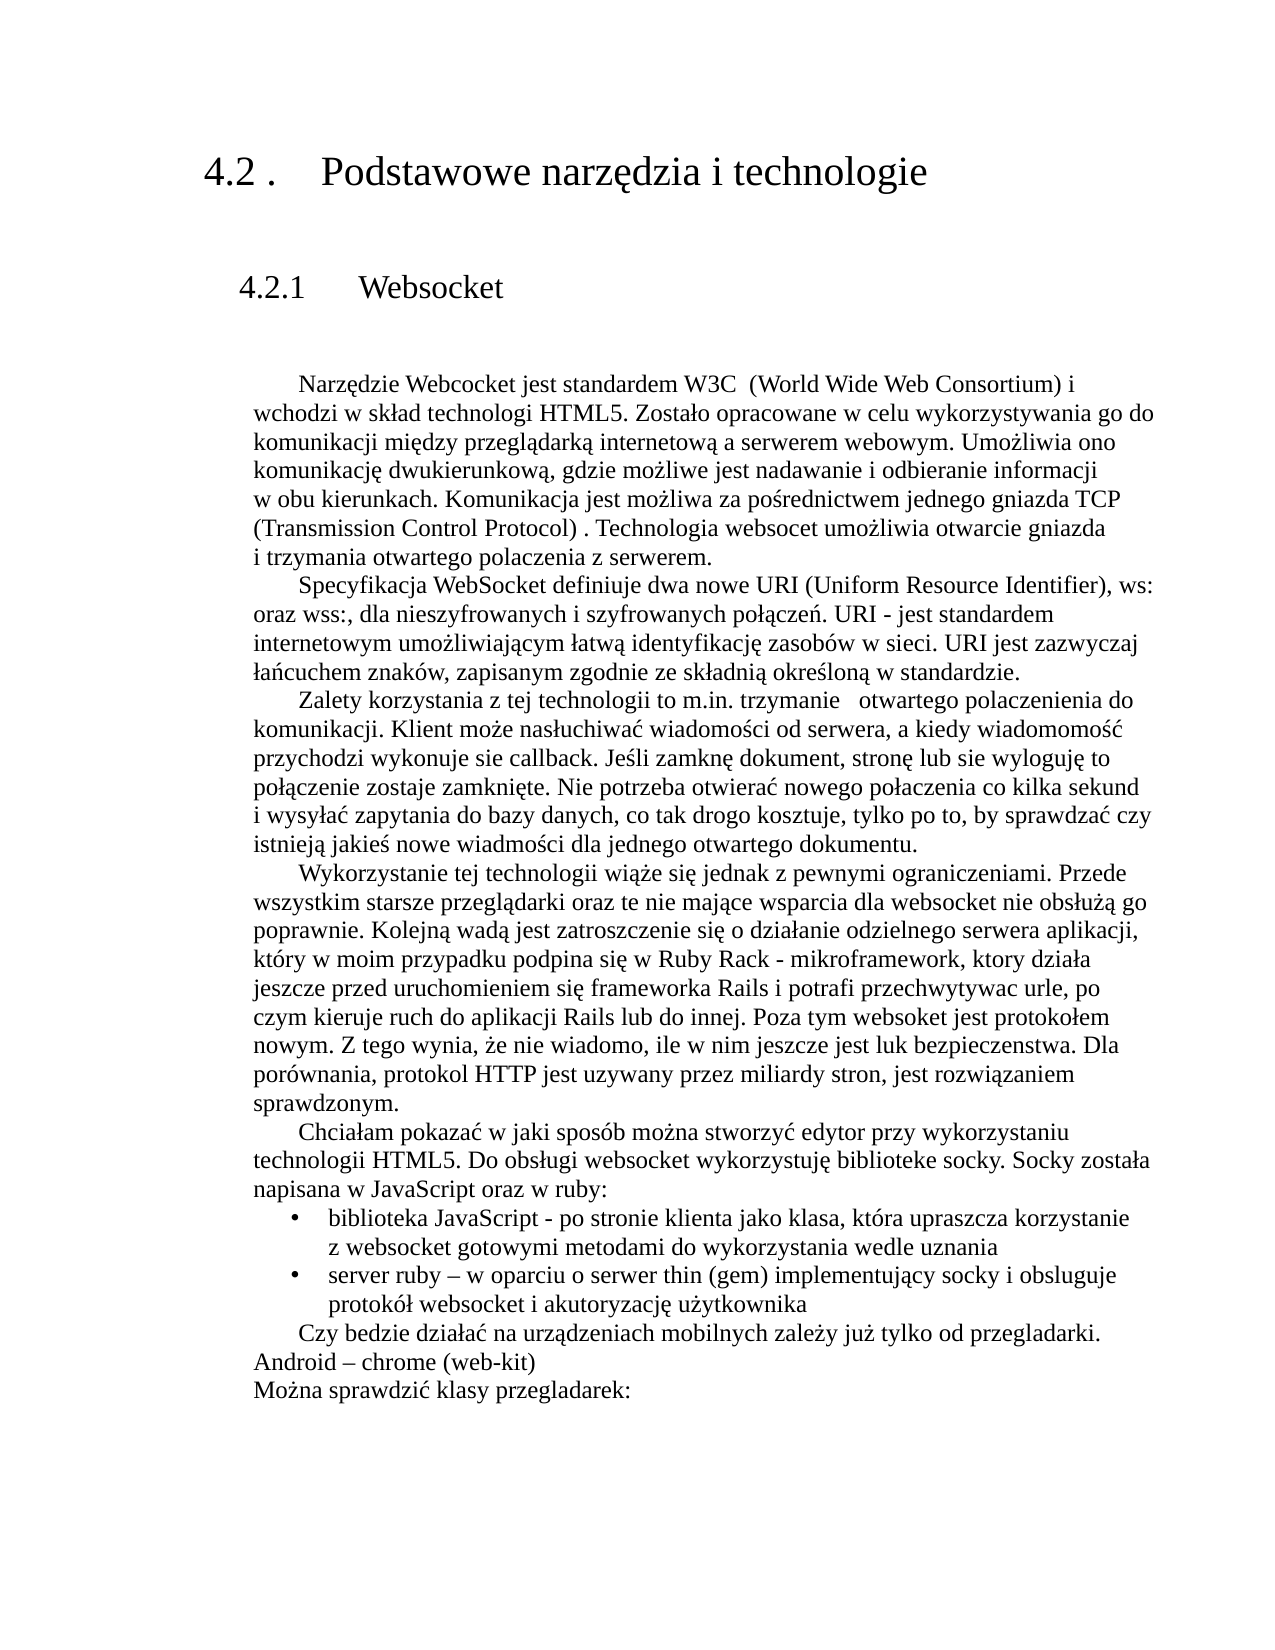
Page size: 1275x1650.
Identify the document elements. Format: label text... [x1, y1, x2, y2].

text Narzędzie Webcocket jest standardem W3C (World Wide Web Consortium) i wchodzi w skład technologi HTML5. Zostało opracowane w celu wykorzystywania go do komunikacji między przeglądarką internetową a serwerem webowym. Umożliwia ono komunikację dwukierunkową, gdzie możliwe jest nadawanie i odbieranie informacji w obu kierunkach. Komunikacja jest możliwa za pośrednictwem jednego gniazda TCP (Transmission Control Protocol) . Technologia websocet umożliwia otwarcie gniazda i trzymania otwartego polaczenia z serwerem. [253, 369, 1157, 571]
text Specyfikacja WebSocket definiuje dwa nowe URI (Uniform Resource Identifier), ws: oraz wss:, dla nieszyfrowanych i szyfrowanych połączeń. URI - jest standardem internetowym umożliwiającym łatwą identyfikację zasobów w sieci. URI jest zazwyczaj łańcuchem znaków, zapisanym zgodnie ze składnią określoną w standardzie. [253, 571, 1157, 686]
text Czy bedzie działać na urządzeniach mobilnych zależy już tylko od przegladarki. Android – chrome (web-kit) [253, 1318, 1157, 1376]
text Chciałam pokazać w jaki sposób można stworzyć edytor przy wykorzystaniu technologii HTML5. Do obsługi websocket wykorzystuję biblioteke socky. Socky została napisana w JavaScript oraz w ruby: [253, 1117, 1157, 1203]
text Wykorzystanie tej technologii wiąże się jednak z pewnymi ograniczeniami. Przede wszystkim starsze przeglądarki oraz te nie mające wsparcia dla websocket nie obsłużą go poprawnie. Kolejną wadą jest zatroszczenie się o działanie odzielnego serwera aplikacji, który w moim przypadku podpina się w Ruby Rack - mikroframework, ktory działa jeszcze przed uruchomieniem się frameworka Rails i potrafi przechwytywac urle, po czym kieruje ruch do aplikacji Rails lub do innej. Poza tym websoket jest protokołem nowym. Z tego wynia, że nie wiadomo, ile w nim jeszcze jest luk bezpieczenstwa. Dla porównania, protokol HTTP jest uzywany przez miliardy stron, jest rozwiązaniem sprawdzonym. [253, 858, 1157, 1117]
list Podstawowe narzędzia i technologie [193, 147, 1157, 195]
text Można sprawdzić klasy przegladarek: [253, 1376, 1157, 1404]
list server ruby – w oparciu o serwer thin (gem) implementujący socky i obsluguje protokół websocket i akutoryzację użytkownika [291, 1261, 1157, 1318]
list Websocket [231, 268, 1157, 306]
list biblioteka JavaScript - po stronie klienta jako klasa, która upraszcza korzystanie z websocket gotowymi metodami do wykorzystania wedle uznania [291, 1203, 1157, 1261]
text przychodzi wykonuje sie callback. Jeśli zamknę dokument, stronę lub sie wyloguję to połączenie zostaje zamknięte. Nie potrzeba otwierać nowego połaczenia co kilka sekund i wysyłać zapytania do bazy danych, co tak drogo kosztuje, tylko po to, by sprawdzać czy istnieją jakieś nowe wiadmości dla jednego otwartego dokumentu. [253, 743, 1157, 858]
text Zalety korzystania z tej technologii to m.in. trzymanie otwartego polaczenienia do komunikacji. Klient może nasłuchiwać wiadomości od serwera, a kiedy wiadomomość [253, 686, 1157, 743]
